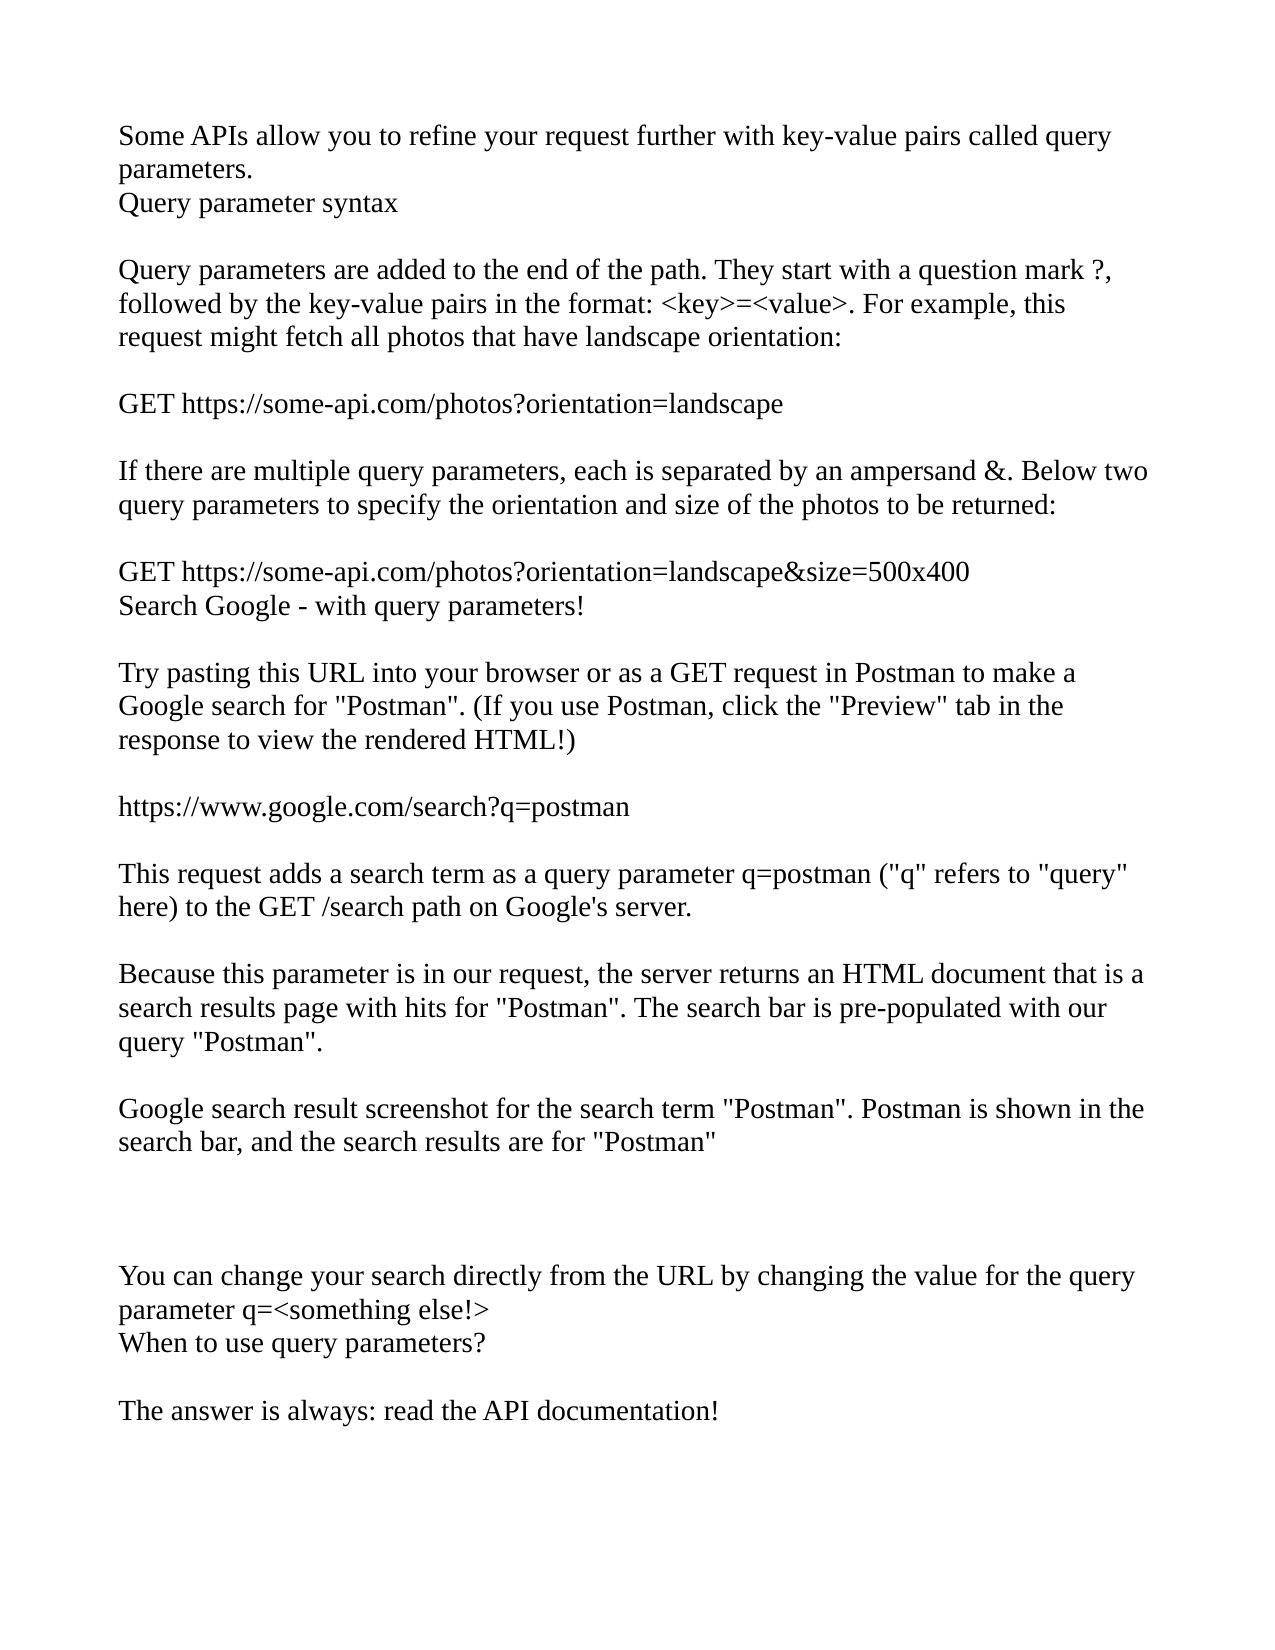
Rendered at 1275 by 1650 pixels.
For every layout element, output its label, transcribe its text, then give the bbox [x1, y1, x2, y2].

text GET https://some-api.com/photos?orientation=landscape [118, 386, 1157, 420]
text If there are multiple query parameters, each is separated by an ampersand &. Below two query parameters to specify the orientation and size of the photos to be returned: [118, 453, 1157, 521]
text This request adds a search term as a query parameter q=postman ("q" refers to "query" here) to the GET /search path on Google's server. [118, 856, 1157, 923]
text Try pasting this URL into your browser or as a GET request in Postman to make a Google search for "Postman". (If you use Postman, click the "Preview" tab in the response to view the rendered HTML!) [118, 655, 1157, 755]
text https://www.google.com/search?q=postman [118, 789, 1157, 822]
text Query parameters are added to the end of the path. They start with a question mark ?, followed by the key-value pairs in the format: <key>=<value>. For example, this request might fetch all photos that have landscape orientation: [118, 252, 1157, 353]
text You can change your search directly from the URL by changing the value for the query parameter q=<something else!> [118, 1258, 1157, 1326]
text Search Google - with query parameters! [118, 588, 1157, 621]
text When to use query parameters? [118, 1326, 1157, 1359]
text Because this parameter is in our request, the server returns an HTML document that is a search results page with hits for "Postman". The search bar is pre-populated with our query "Postman". [118, 957, 1157, 1057]
text Google search result screenshot for the search term "Postman". Postman is shown in the search bar, and the search results are for "Postman" [118, 1091, 1157, 1158]
text Some APIs allow you to refine your request further with key-value pairs called query parameters. [118, 118, 1157, 185]
text GET https://some-api.com/photos?orientation=landscape&size=500x400 [118, 554, 1157, 588]
text The answer is always: read the API documentation! [118, 1393, 1157, 1426]
text Query parameter syntax [118, 185, 1157, 219]
